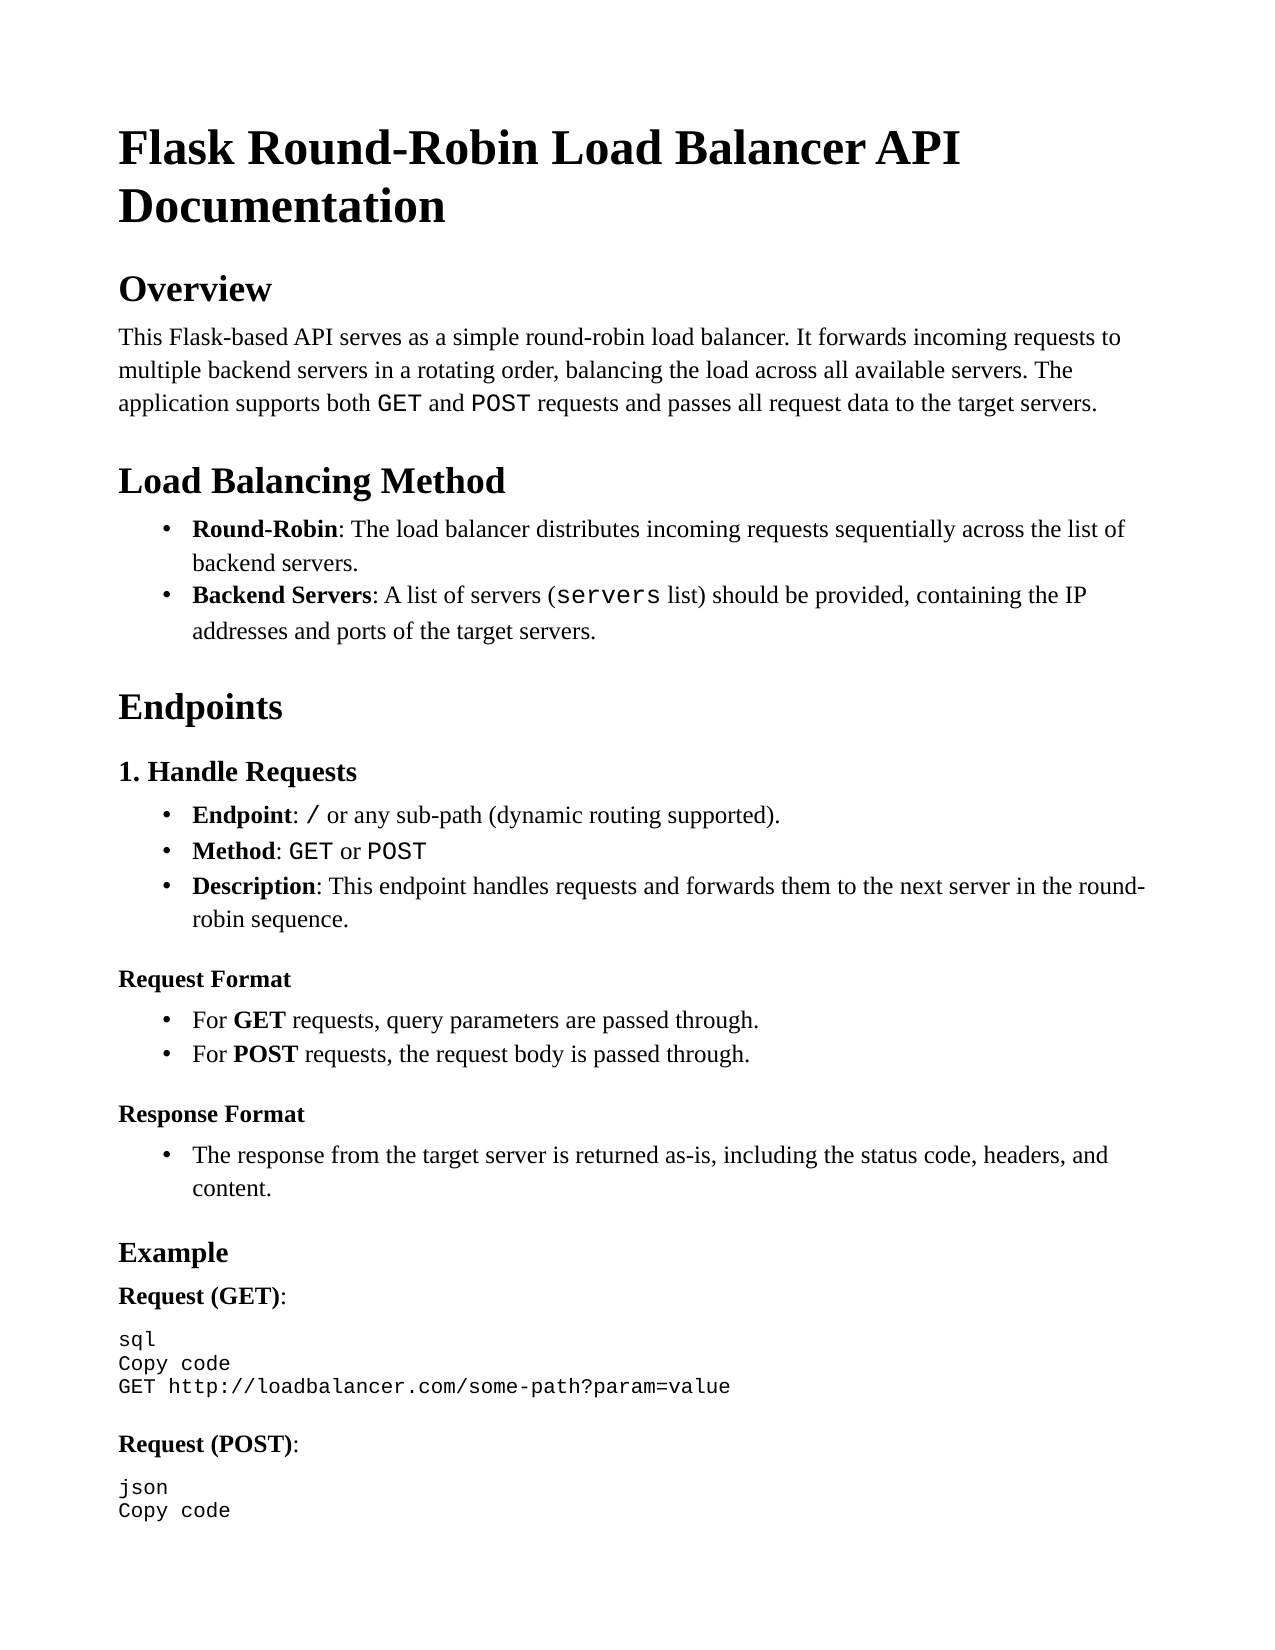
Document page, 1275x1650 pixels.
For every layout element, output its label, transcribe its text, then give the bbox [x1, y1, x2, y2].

list Description: This endpoint handles requests and forwards them to the next server in the round-robin sequence. [162, 871, 1157, 933]
text GET http://loadbalancer.com/some-path?param=value [118, 1376, 1157, 1400]
list Backend Servers: A list of servers (servers list) should be provided, containing the IP addresses and ports of the target servers. [162, 581, 1157, 644]
list Round-Robin: The load balancer distributes incoming requests sequentially across the list of backend servers. [162, 514, 1157, 576]
subtitle Request Format [118, 964, 1157, 993]
subtitle Example [118, 1235, 1157, 1269]
text Request (POST): [118, 1429, 1157, 1458]
subtitle 1. Handle Requests [118, 754, 1157, 788]
text Request (GET): [118, 1281, 1157, 1310]
list For POST requests, the request body is passed through. [162, 1039, 1157, 1067]
subtitle Endpoints [118, 684, 1157, 727]
subtitle Load Balancing Method [118, 459, 1157, 502]
text Copy code [118, 1501, 1157, 1524]
text json [118, 1477, 1157, 1501]
subtitle Flask Round-Robin Load Balancer API Documentation [118, 118, 1157, 233]
list For GET requests, query parameters are passed through. [162, 1006, 1157, 1034]
text sql [118, 1329, 1157, 1352]
subtitle Overview [118, 266, 1157, 309]
text This Flask-based API serves as a simple round-robin load balancer. It forwards incoming requests to multiple backend servers in a rotating order, balancing the load across all available servers. The application supports both GET and POST requests and passes all request data to the target servers. [118, 322, 1157, 419]
list Endpoint: / or any sub-path (dynamic routing supported). [162, 800, 1157, 831]
list The response from the target server is returned as-is, including the status code, headers, and content. [162, 1140, 1157, 1202]
subtitle Response Format [118, 1099, 1157, 1127]
list Method: GET or POST [162, 836, 1157, 867]
text Copy code [118, 1352, 1157, 1376]
